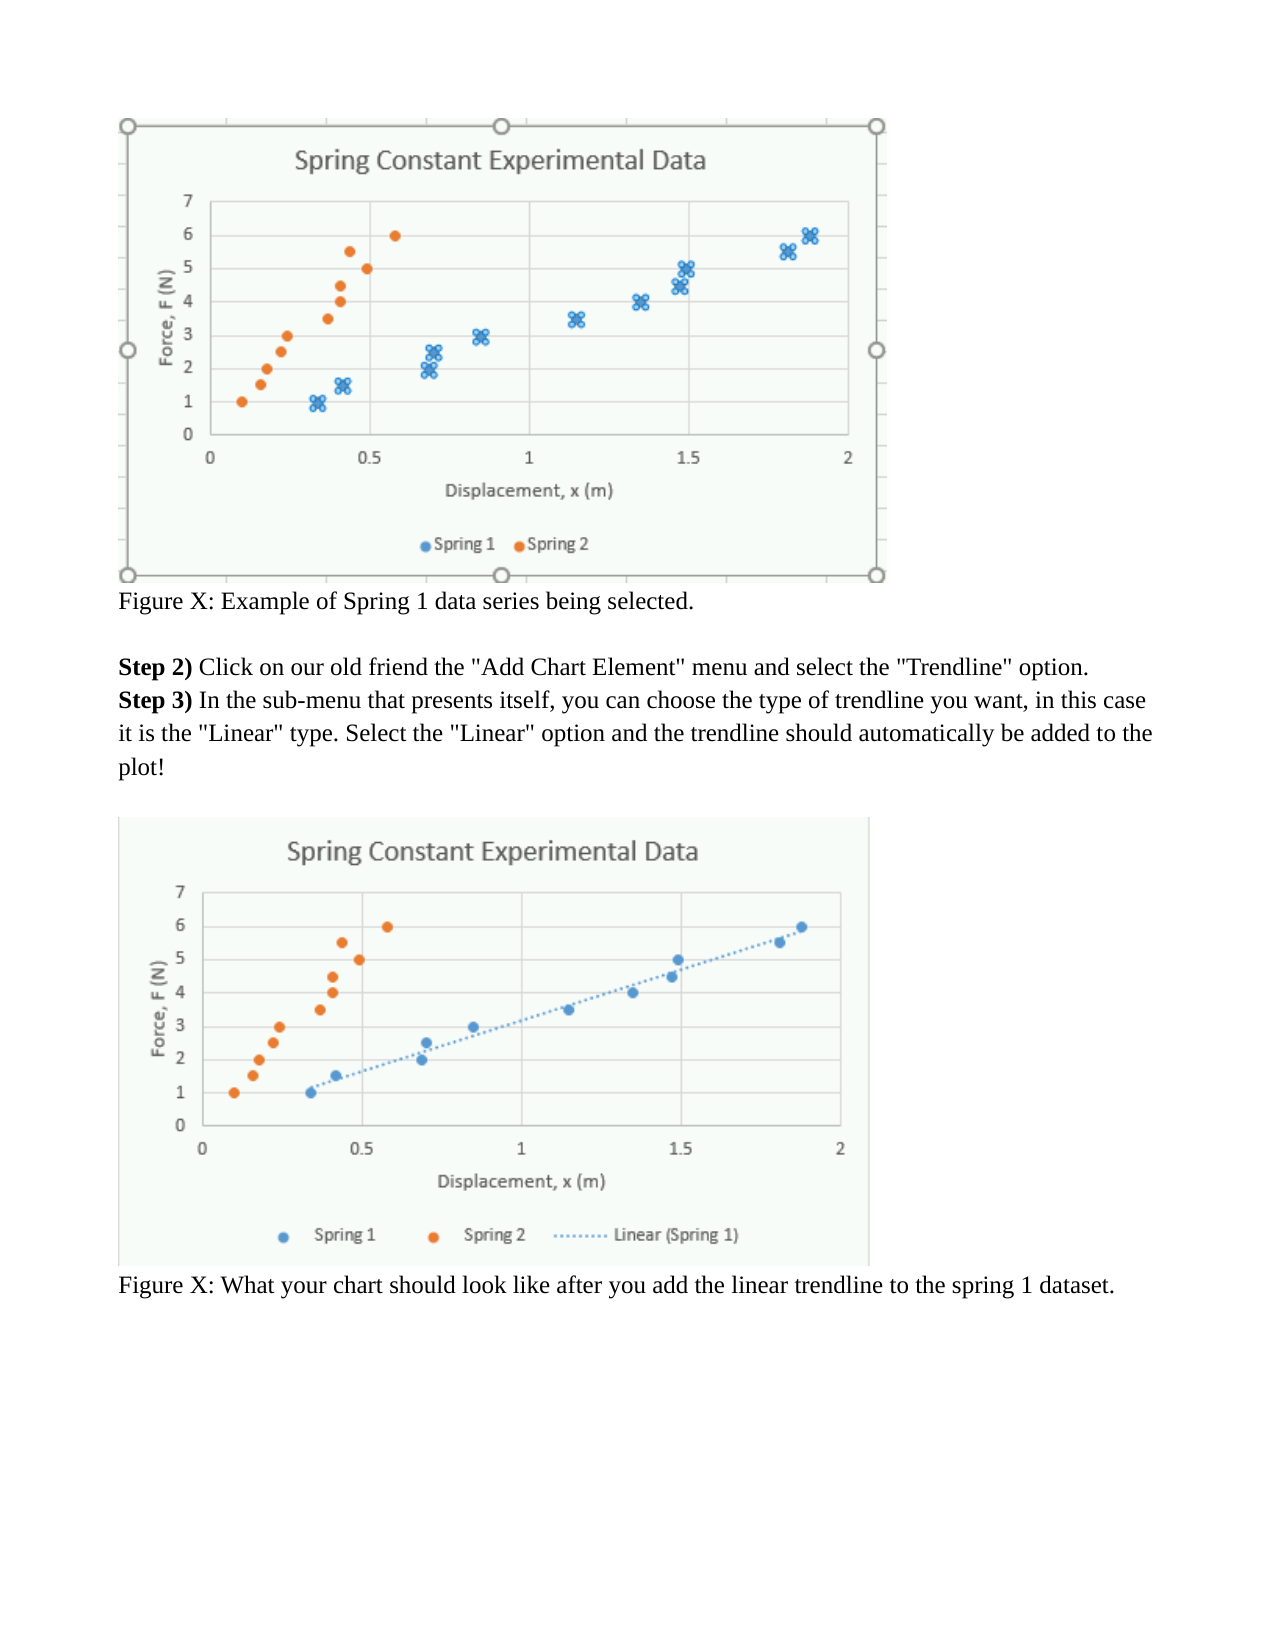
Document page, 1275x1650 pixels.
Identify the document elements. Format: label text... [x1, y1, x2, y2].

picture [118, 118, 887, 583]
text Figure X: Example of Spring 1 data series being selected. [118, 586, 1157, 615]
text Figure X: What your chart should look like after you add the linear trendline to the spring 1 dataset. [118, 1270, 1157, 1299]
text Step 3) In the sub-menu that presents itself, you can choose the type of trendline you want, in this case it is the "Linear" type. Select the "Linear" option and the trendline should automatically be added to the plot! [118, 686, 1157, 780]
picture [118, 817, 870, 1266]
text Step 2) Click on our old friend the "Add Chart Element" menu and select the "Trendline" option. [118, 652, 1157, 681]
